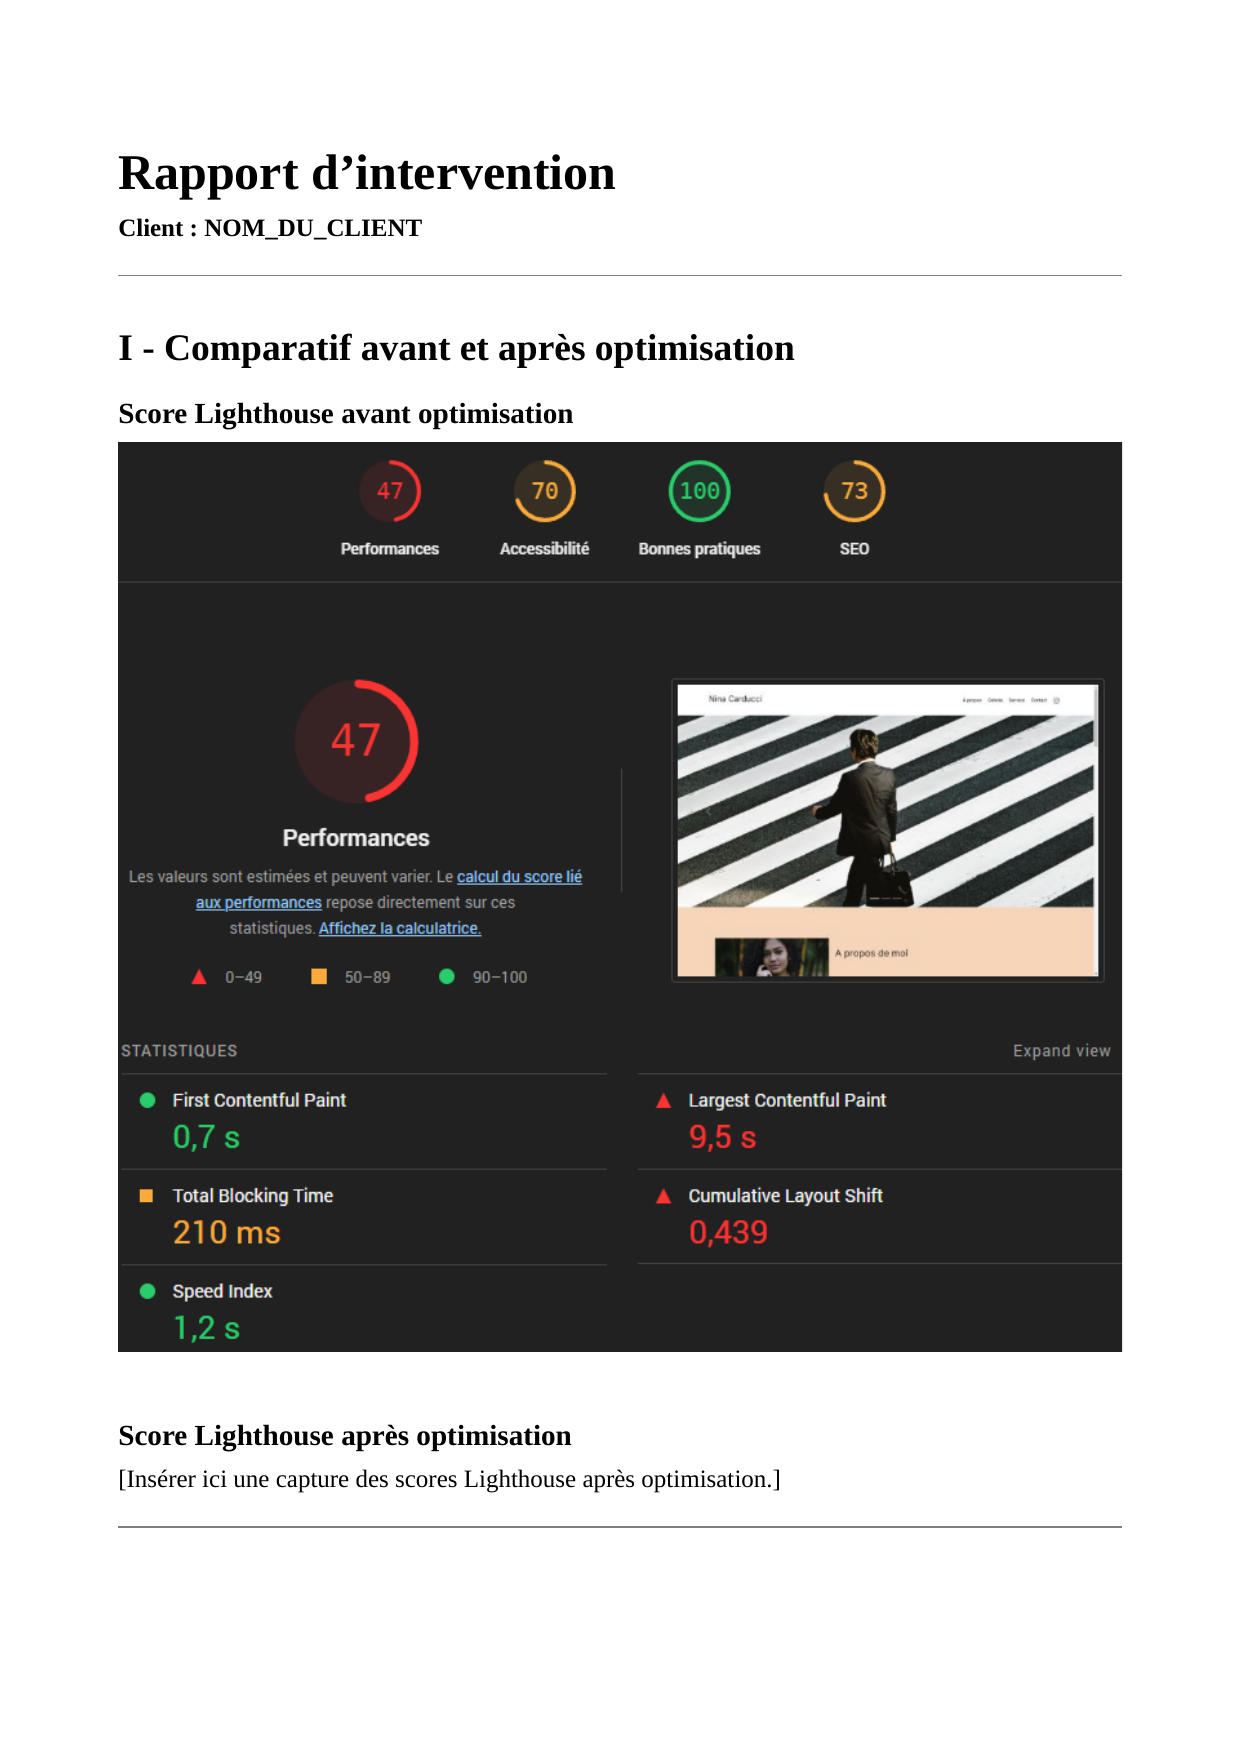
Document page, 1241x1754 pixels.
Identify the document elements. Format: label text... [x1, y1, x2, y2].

picture [118, 442, 1123, 1352]
text [Insérer ici une capture des scores Lighthouse après optimisation.] [118, 1464, 1122, 1493]
text Client : NOM_DU_CLIENT [118, 213, 1122, 242]
subtitle Score Lighthouse après optimisation [118, 1418, 1122, 1452]
subtitle I - Comparatif avant et après optimisation [118, 326, 1122, 369]
subtitle Rapport d’intervention [118, 143, 1122, 201]
subtitle Score Lighthouse avant optimisation [118, 396, 1122, 429]
